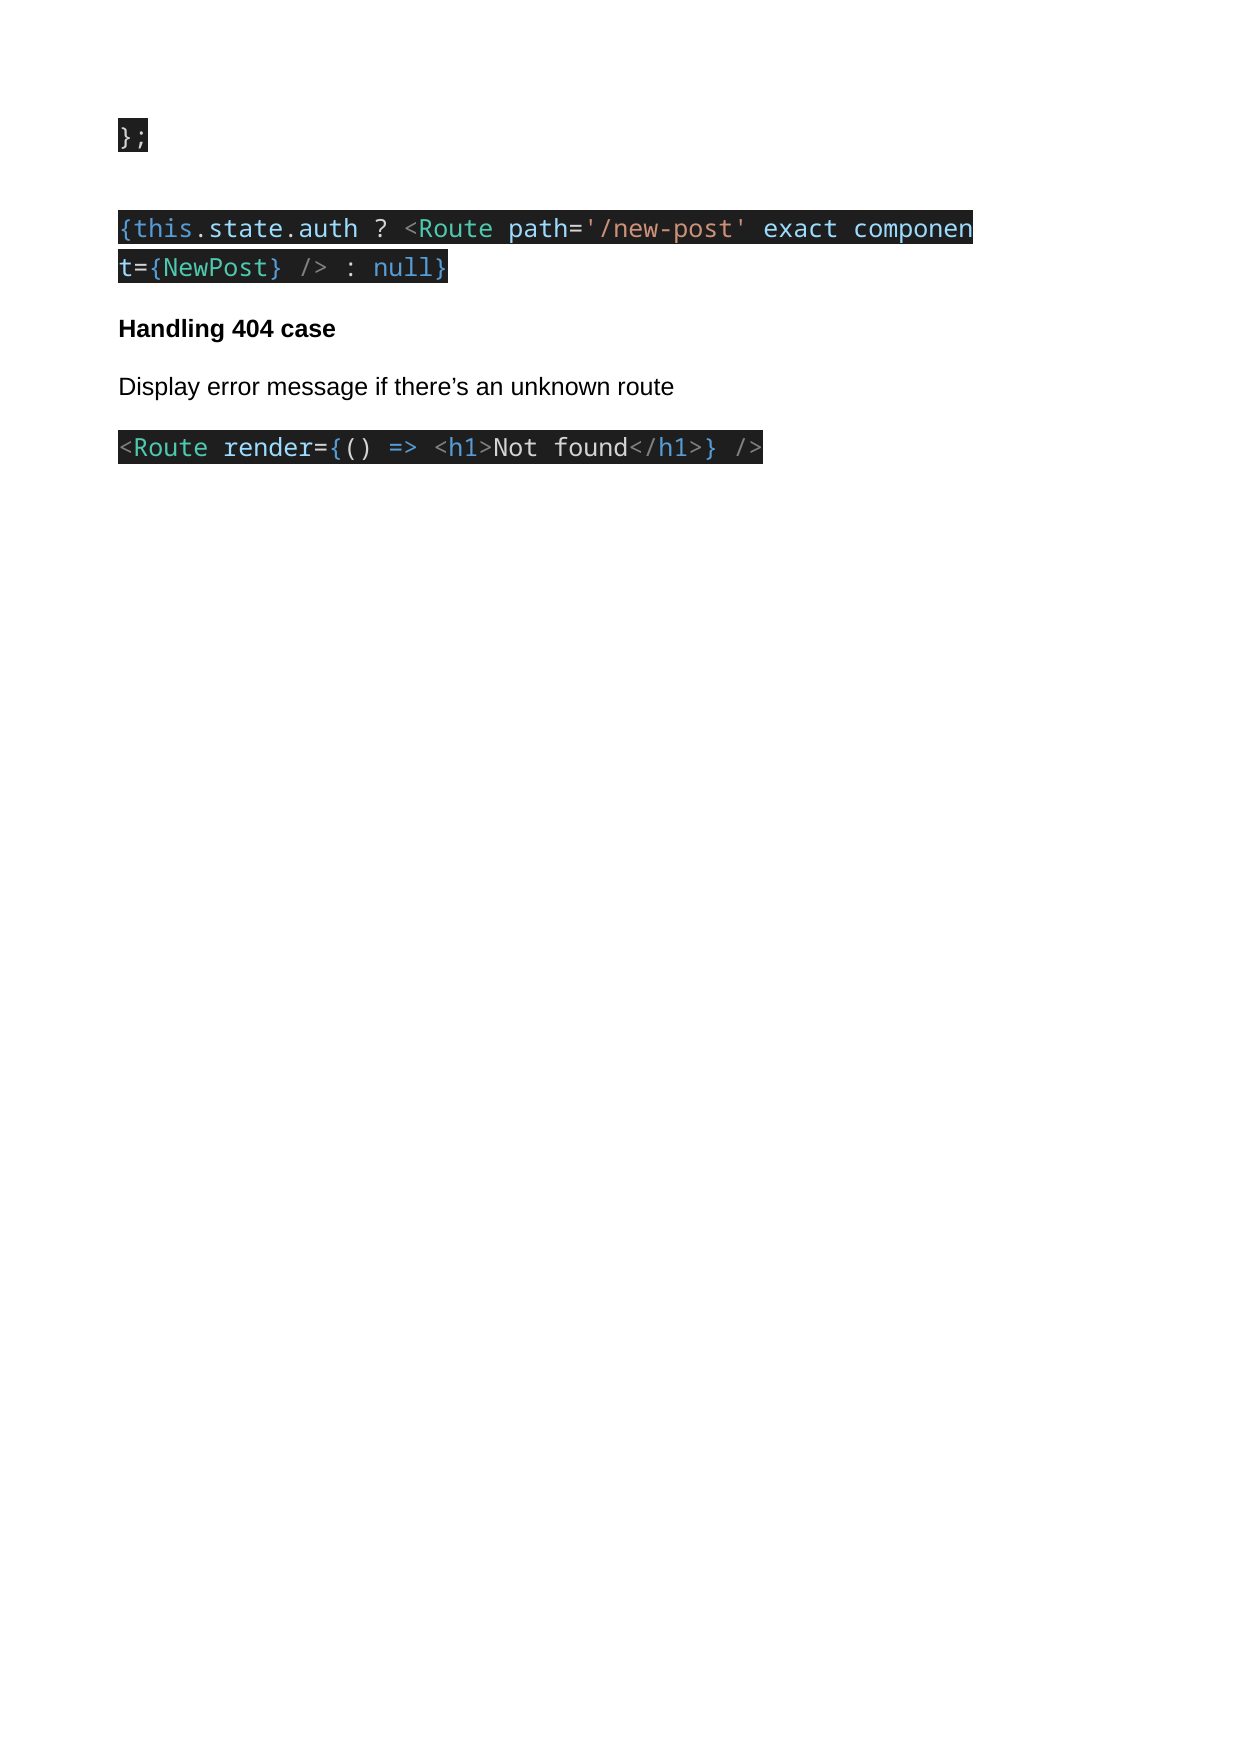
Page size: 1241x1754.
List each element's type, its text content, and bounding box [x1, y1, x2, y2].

text {this.state.auth ? <Route path='/new-post' exact component={NewPost} /> : null} [118, 210, 1122, 283]
text Handling 404 case [118, 313, 1122, 342]
text Display error message if there’s an unknown route [118, 372, 1122, 400]
text <Route render={() => <h1>Not found</h1>} /> [118, 429, 1122, 464]
text }; [118, 118, 1122, 152]
